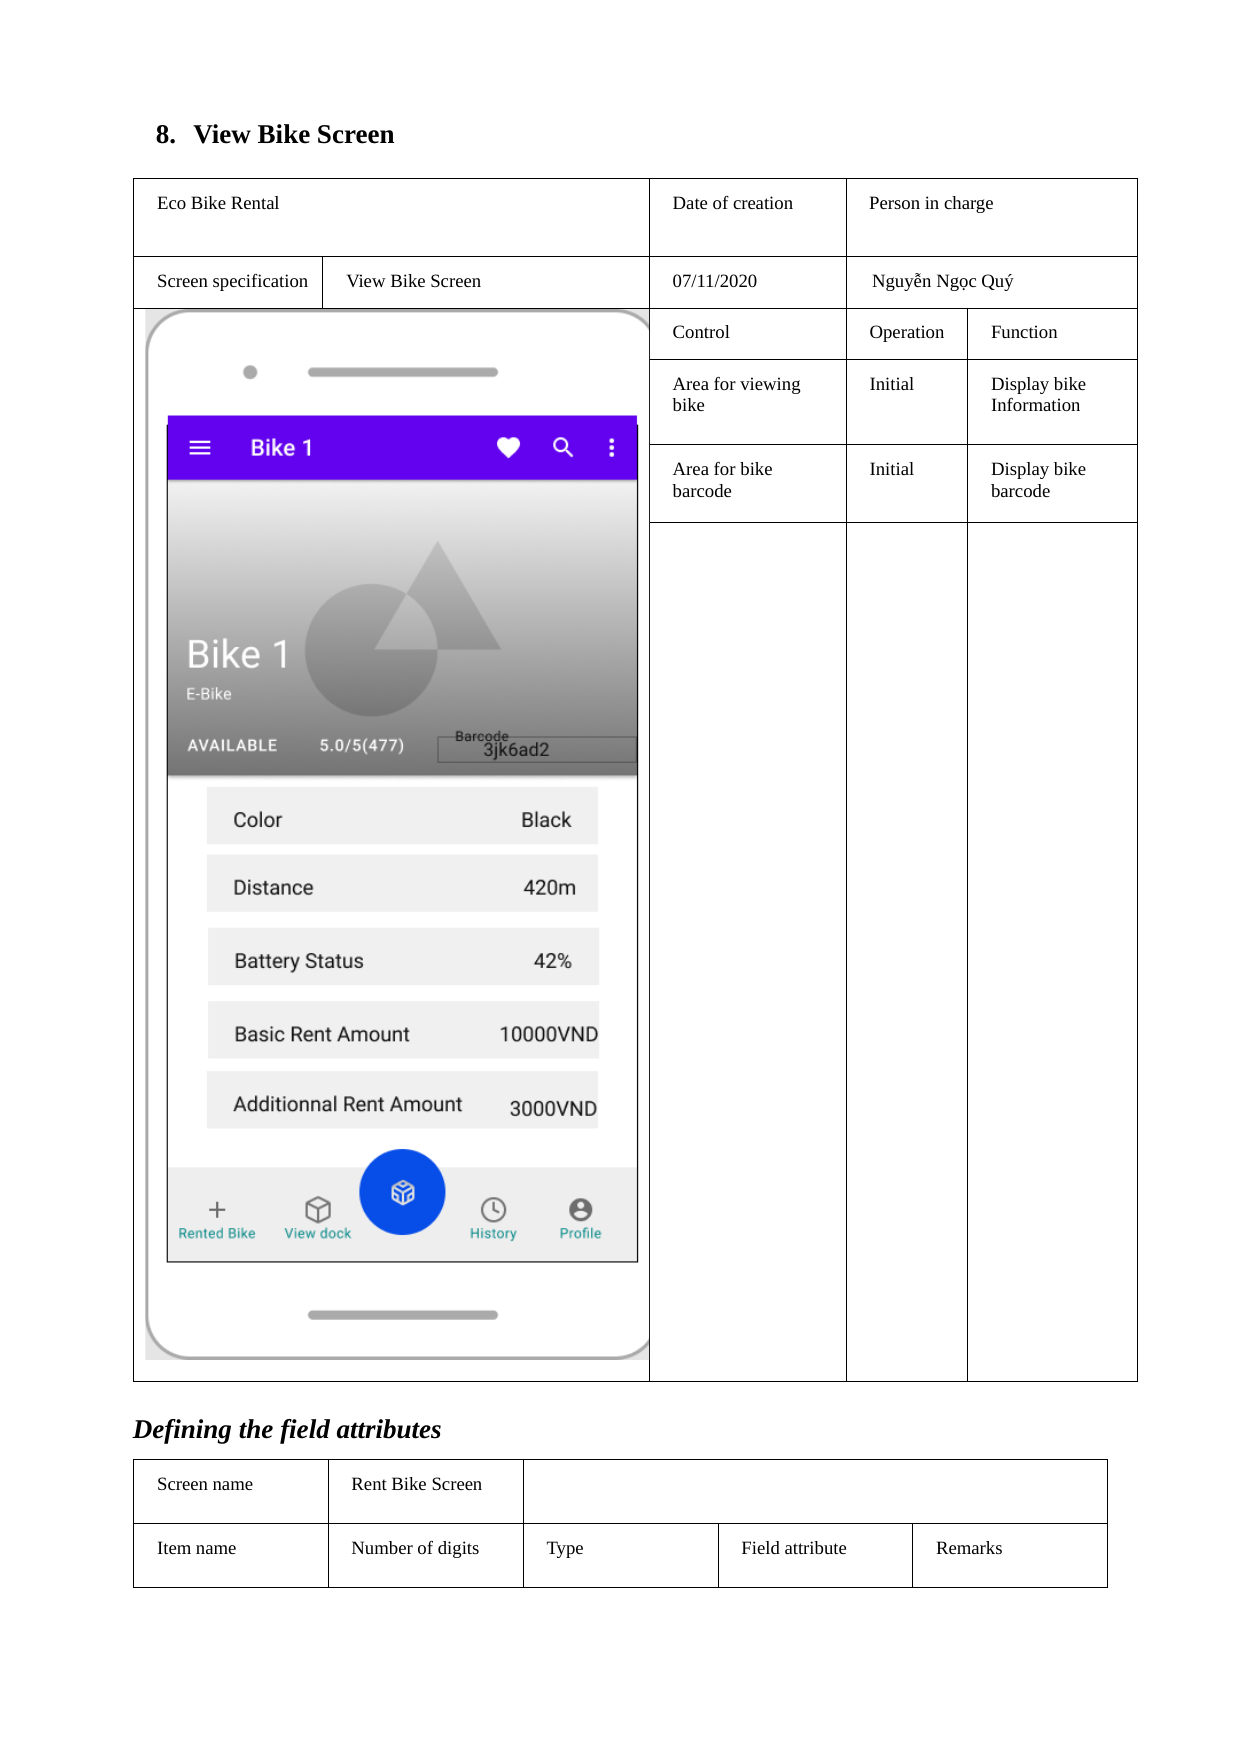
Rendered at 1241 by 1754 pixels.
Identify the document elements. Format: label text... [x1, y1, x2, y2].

table_cell Area for viewing bike [650, 360, 846, 444]
table_cell Initial [847, 360, 967, 444]
table_cell Control [650, 309, 846, 359]
table_cell Area for bike barcode [650, 445, 846, 522]
table_cell Nguyễn Ngọc Quý [847, 257, 1137, 307]
table_cell Remarks [913, 1524, 1107, 1587]
table_cell Function [968, 309, 1137, 359]
table_cell Initial [847, 445, 967, 522]
table_cell [847, 523, 967, 1381]
table_cell Field attribute [719, 1524, 912, 1587]
table_cell Display bike barcode [968, 445, 1137, 522]
text Defining the field attributes [133, 1413, 1122, 1444]
table_cell [968, 523, 1137, 1381]
table_header Person in charge [847, 179, 1137, 256]
table_header Rent Bike Screen [329, 1460, 523, 1523]
table_cell Operation [847, 309, 967, 359]
table_header Date of creation [650, 179, 846, 256]
table_cell Display bike Information [968, 360, 1137, 444]
table_cell View Bike Screen [323, 257, 649, 307]
table_cell Number of digits [329, 1524, 523, 1587]
table_header Screen name [134, 1460, 328, 1523]
table_cell Type [524, 1524, 718, 1587]
table_header [524, 1460, 1107, 1523]
subtitle View Bike Screen [156, 118, 1122, 149]
picture [145, 309, 650, 1360]
table_cell Item name [134, 1524, 328, 1587]
table_cell [650, 523, 846, 1381]
table_cell 07/11/2020 [650, 257, 846, 307]
table_cell Screen specification [134, 257, 322, 307]
table_header Eco Bike Rental [134, 179, 649, 256]
table_cell [134, 309, 649, 1381]
